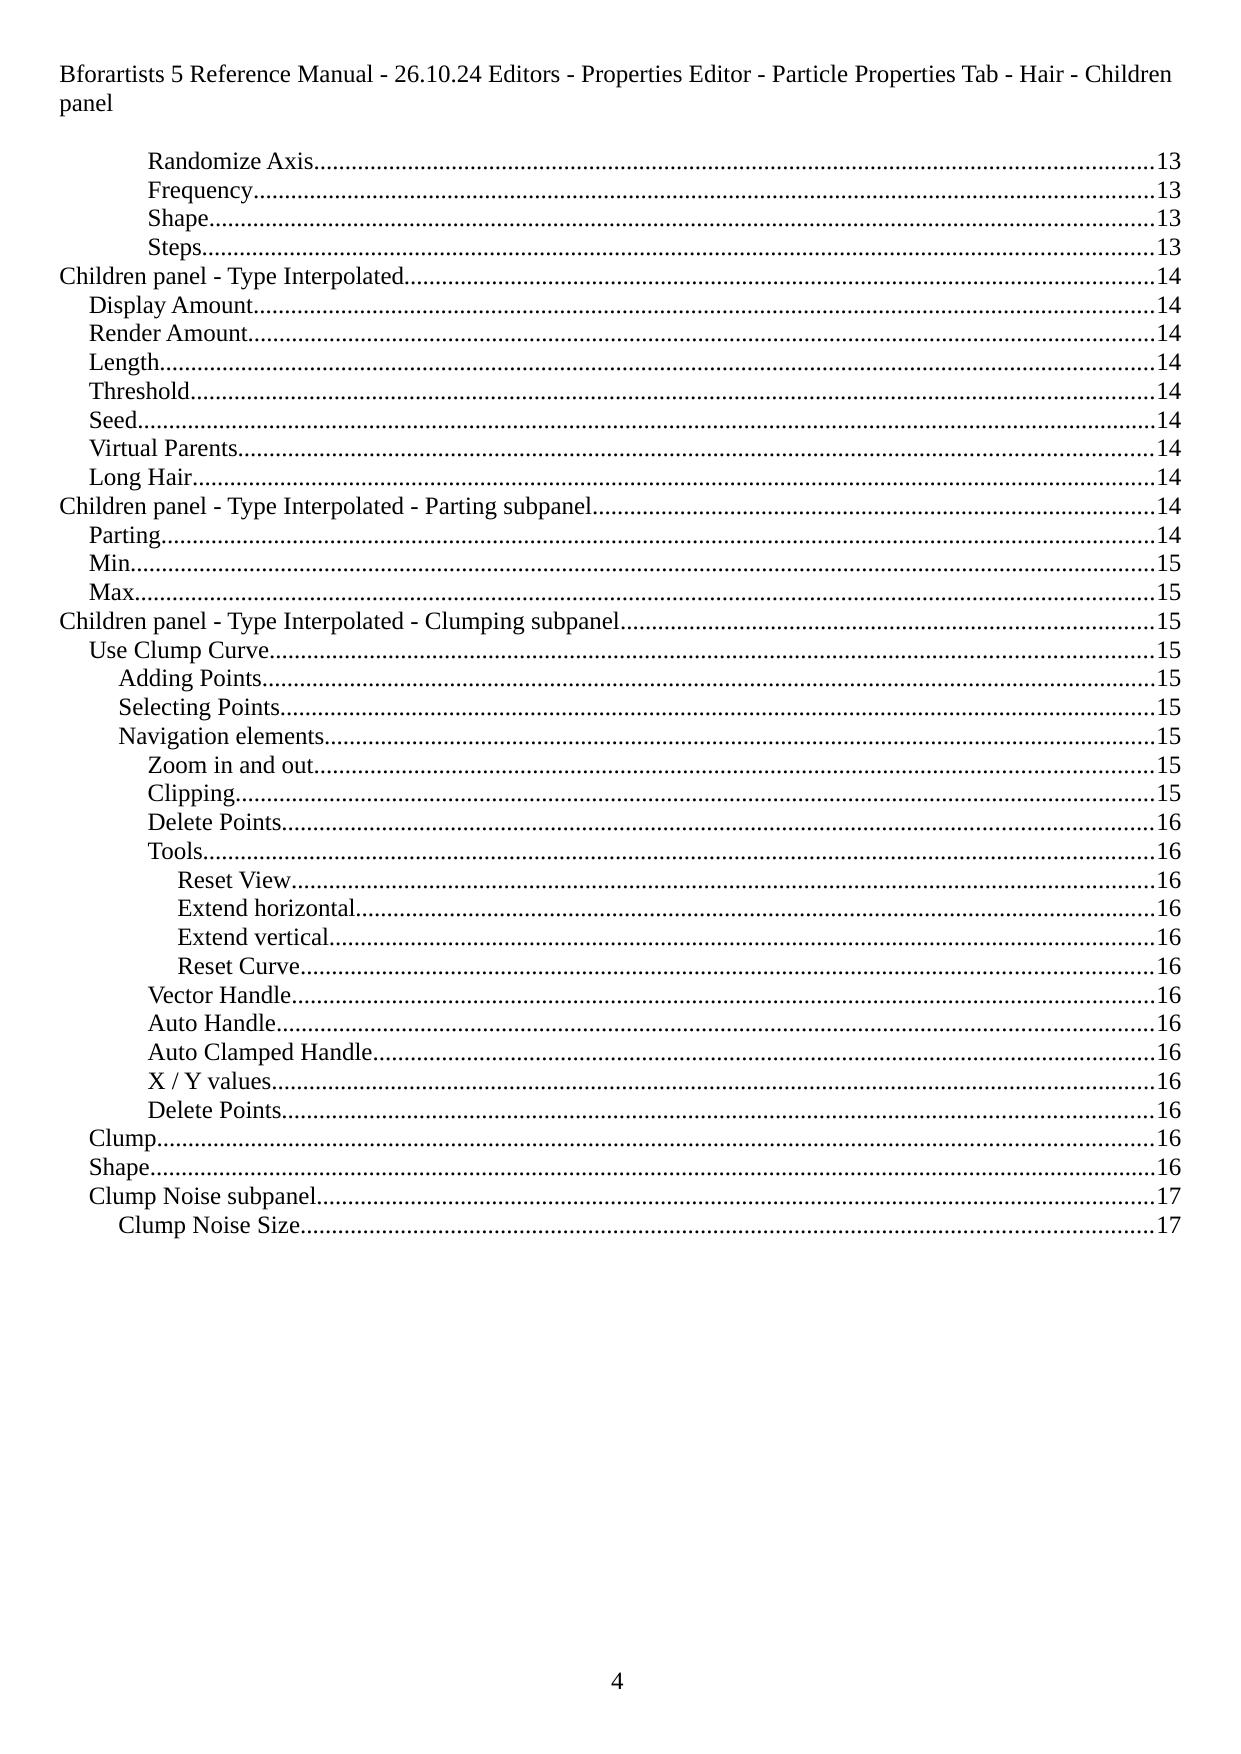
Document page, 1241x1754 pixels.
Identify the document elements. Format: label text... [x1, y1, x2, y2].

text Zoom in and out 15 [147, 750, 1181, 778]
text Long Hair 14 [88, 462, 1181, 491]
text Delete Points 16 [147, 1095, 1181, 1123]
text Children panel - Type Interpolated 14 [59, 261, 1181, 290]
text Children panel - Type Interpolated - Parting subpanel 14 [59, 491, 1181, 520]
text Shape 16 [88, 1152, 1181, 1181]
text Extend horizontal 16 [177, 893, 1181, 922]
text Reset Curve 16 [177, 951, 1181, 980]
text Children panel - Type Interpolated - Clumping subpanel 15 [59, 606, 1181, 635]
text Steps 13 [147, 232, 1181, 261]
text Vector Handle 16 [147, 980, 1181, 1008]
text Reset View 16 [177, 865, 1181, 893]
text Clump Noise subpanel 17 [88, 1181, 1181, 1210]
text Shape 13 [147, 203, 1181, 232]
text Clipping 15 [147, 778, 1181, 807]
text Frequency 13 [147, 175, 1181, 203]
text Delete Points 16 [147, 807, 1181, 836]
text Threshold 14 [88, 376, 1181, 405]
text Seed 14 [88, 405, 1181, 433]
text Tools 16 [147, 836, 1181, 865]
text Auto Handle 16 [147, 1008, 1181, 1037]
text Adding Points 15 [118, 663, 1181, 692]
text Extend vertical 16 [177, 922, 1181, 951]
text Length 14 [88, 347, 1181, 376]
text Randomize Axis 13 [147, 146, 1181, 175]
text Parting 14 [88, 520, 1181, 548]
text Min 15 [88, 548, 1181, 577]
text Virtual Parents 14 [88, 433, 1181, 462]
text Selecting Points 15 [118, 692, 1181, 721]
text Display Amount 14 [88, 290, 1181, 318]
text Max 15 [88, 577, 1181, 606]
text Clump Noise Size 17 [118, 1210, 1181, 1238]
text Use Clump Curve 15 [88, 635, 1181, 663]
text Navigation elements 15 [118, 721, 1181, 750]
text X / Y values 16 [147, 1066, 1181, 1095]
text Render Amount 14 [88, 318, 1181, 347]
text Auto Clamped Handle 16 [147, 1037, 1181, 1066]
text Clump 16 [88, 1123, 1181, 1152]
